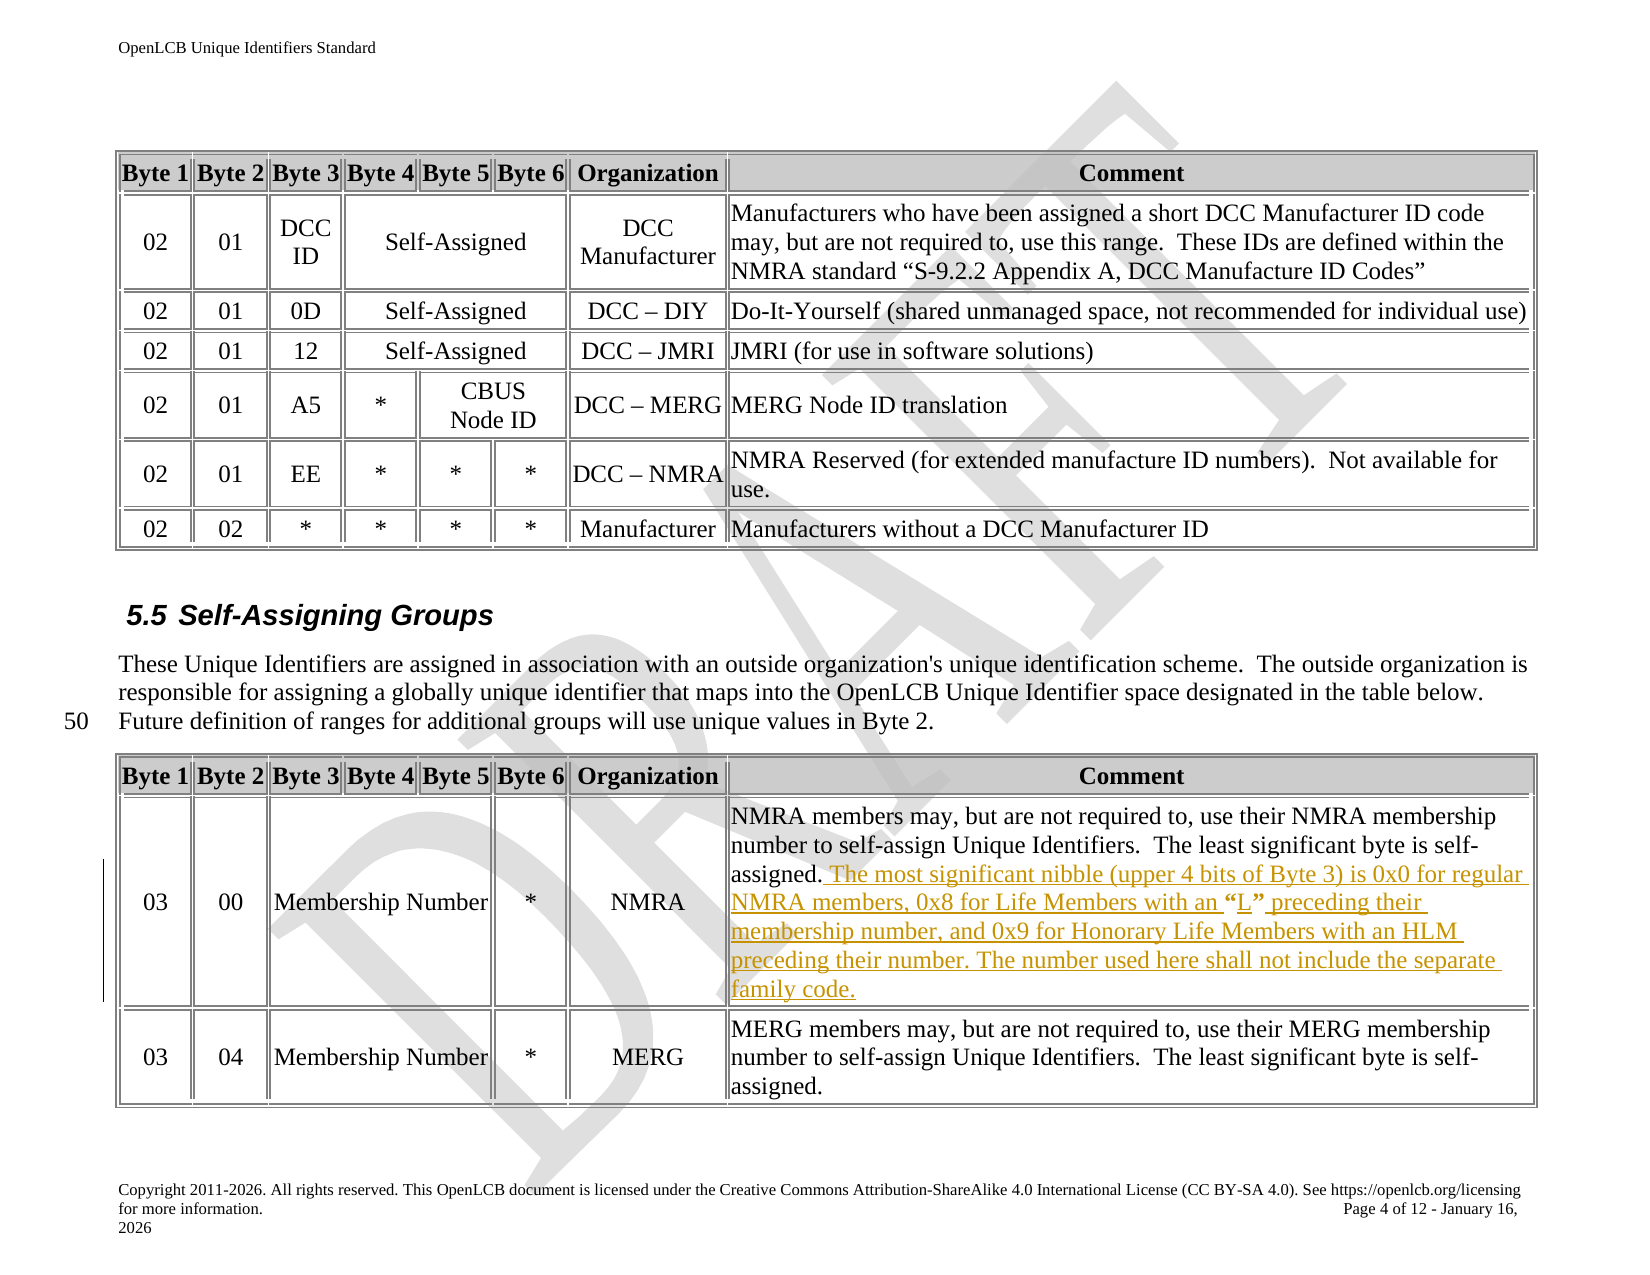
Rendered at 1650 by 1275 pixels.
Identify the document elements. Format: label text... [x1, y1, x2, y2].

table_cell 01 [195, 293, 266, 328]
table_cell 03 [118, 793, 192, 1005]
table_header Organization [571, 758, 678, 793]
table_cell 02 [118, 288, 192, 328]
table_cell MERG members may, but are not required to, use their MERG membership number to self-assign Unique Identifiers. The least significant byte is self-assigned. [728, 1005, 1535, 1103]
table_cell Manufacturers without a DCC Manufacturer ID [1049, 506, 1535, 546]
table_cell NMRA Reserved (for extended manufacture ID numbers). Not available for use. [730, 442, 996, 506]
table_cell 01 [195, 373, 266, 437]
table_cell * [421, 442, 490, 506]
table_header [728, 758, 892, 793]
table_cell 02 [193, 511, 268, 546]
table_header Byte 1 [121, 758, 192, 793]
table_header [728, 155, 1040, 190]
table_cell * [269, 506, 343, 546]
table_cell Do-It-Yourself (shared unmanaged space, not recommended for individual use) [906, 293, 1186, 328]
table_cell * [493, 506, 568, 546]
table_cell 0D [271, 293, 340, 328]
table_cell 00 [195, 798, 266, 1005]
table_cell Do-It-Yourself (shared unmanaged space, not recommended for individual use) [1200, 288, 1535, 328]
table_cell DCC Manufacturer [571, 196, 725, 288]
table_cell MERG [630, 1011, 727, 1103]
table_cell DCC – MERG [571, 373, 725, 437]
table_cell 01 [195, 333, 266, 368]
table_cell [611, 798, 661, 823]
table_cell A5 [271, 373, 340, 437]
table_cell 12 [271, 333, 340, 368]
table_cell MERG Node ID translation [915, 373, 1047, 437]
subtitle [793, 597, 896, 631]
table_cell DCC ID [271, 196, 340, 288]
subtitle Self-Assigning Groups [118, 597, 791, 631]
table_cell 04 [193, 1011, 268, 1103]
table_cell * [346, 442, 415, 506]
table_cell DCC – JMRI [571, 333, 725, 368]
table_cell Manufacturers who have been assigned a short DCC Manufacturer ID code may, but are not required to, use this range. These IDs are defined within the NMRA standard “S-9.2.2 Appendix A, DCC Manufacture ID Codes” [999, 196, 1146, 288]
table_cell 02 [118, 437, 192, 506]
table_cell Manufacturers who have been assigned a short DCC Manufacturer ID code may, but are not required to, use this range. These IDs are defined within the NMRA standard “S-9.2.2 Appendix A, DCC Manufacture ID Codes” [730, 196, 1020, 288]
table_cell Manufacturers who have been assigned a short DCC Manufacturer ID code may, but are not required to, use this range. These IDs are defined within the NMRA standard “S-9.2.2 Appendix A, DCC Manufacture ID Codes” [1102, 190, 1535, 288]
table_cell 02 [118, 328, 192, 368]
table_cell Manufacturer [568, 506, 727, 546]
table_cell * [343, 506, 418, 546]
table_header Comment [895, 758, 1533, 793]
table_header Byte 3 [269, 152, 343, 190]
table_header Byte 5 [418, 152, 493, 190]
table_cell 02 [118, 506, 192, 546]
table_cell DCC – NMRA [571, 442, 725, 506]
table_cell JMRI (for use in software solutions) [1240, 328, 1535, 368]
table_header Byte 5 [418, 755, 493, 793]
table_cell MERG Node ID translation [1280, 368, 1535, 437]
text These Unique Identifiers are assigned in association with an outside organization's unique identification scheme. The outside organization is responsible for assigning a globally unique identifier that maps into the OpenLCB Unique Identifier space designated in the table below. Future definition of ranges for additional groups will use unique values in Byte 2. [523, 668, 669, 735]
table_cell * [418, 506, 493, 546]
table_cell 01 [195, 196, 266, 288]
table_cell * [496, 442, 565, 506]
subtitle [946, 597, 1094, 631]
table_header Comment [1071, 155, 1533, 190]
table_cell Self-Assigned [346, 196, 565, 288]
table_header Byte 6 [493, 152, 568, 190]
table_header Byte 2 [193, 155, 268, 190]
table_cell * [346, 373, 415, 437]
table_cell Membership Number [269, 1011, 484, 1103]
text These Unique Identifiers are assigned in association with an outside organization's unique identification scheme. The outside organization is responsible for assigning a globally unique identifier that maps into the OpenLCB Unique Identifier space designated in the table below. Future definition of ranges for additional groups will use unique values in Byte 2. [118, 649, 549, 735]
table_cell * [493, 1005, 568, 1103]
table_cell JMRI (for use in software solutions) [730, 333, 862, 368]
text These Unique Identifiers are assigned in association with an outside organization's unique identification scheme. The outside organization is responsible for assigning a globally unique identifier that maps into the OpenLCB Unique Identifier space designated in the table below. Future definition of ranges for additional groups will use unique values in Byte 2. [857, 649, 1532, 735]
table_header Byte 4 [343, 755, 418, 793]
table_header Byte 1 [121, 155, 192, 190]
table_cell MERG [568, 1005, 622, 1103]
table_cell NMRA [571, 810, 725, 1005]
table_header Byte 6 [493, 755, 554, 793]
table_cell * [496, 877, 565, 1005]
table_cell Do-It-Yourself (shared unmanaged space, not recommended for individual use) [730, 293, 902, 328]
table_cell MERG Node ID translation [1040, 373, 1278, 437]
table_cell NMRA Reserved (for extended manufacture ID numbers). Not available for use. [1017, 437, 1535, 506]
table_header Organization [568, 152, 727, 190]
table_cell CBUS Node ID [421, 373, 565, 437]
table_header Byte 2 [193, 758, 268, 793]
table_cell Self-Assigned [346, 293, 565, 328]
table_header Byte 4 [343, 152, 418, 190]
table_cell NMRA members may, but are not required to, use their NMRA membership number to self-assign Unique Identifiers. The least significant byte is self-assigned. The most significant nibble (upper 4 bits of Byte 3) is 0x0 for regular NMRA members, 0x8 for Life Members with an “L” preceding their membership number, and 0x9 for Honorary Life Members with an HLM preceding their number. The number used here shall not include the separate family code. [730, 793, 1535, 1005]
table_cell MERG Node ID translation [1283, 373, 1335, 394]
table_cell 03 [118, 1005, 192, 1103]
table_cell Membership Number [271, 924, 386, 1005]
table_cell [496, 798, 565, 882]
table_header Byte 3 [269, 755, 343, 793]
table_cell DCC – DIY [571, 293, 725, 328]
table_cell 02 [118, 190, 192, 288]
table_cell Membership Number [445, 1011, 490, 1056]
table_cell EE [271, 442, 340, 506]
subtitle [1102, 597, 1532, 631]
table_cell Membership Number [271, 798, 490, 924]
table_cell Manufacturers without a DCC Manufacturer ID [805, 511, 1036, 546]
table_cell JMRI (for use in software solutions) [888, 333, 1226, 368]
table_cell Membership Number [335, 849, 490, 1005]
table_cell 02 [118, 368, 192, 437]
table_header Organization [707, 758, 727, 789]
text These Unique Identifiers are assigned in association with an outside organization's unique identification scheme. The outside organization is responsible for assigning a globally unique identifier that maps into the OpenLCB Unique Identifier space designated in the table below. Future definition of ranges for additional groups will use unique values in Byte 2. [638, 649, 856, 735]
table_cell Self-Assigned [346, 333, 565, 368]
table_cell MERG Node ID translation [730, 373, 927, 437]
table_cell 01 [195, 442, 266, 506]
